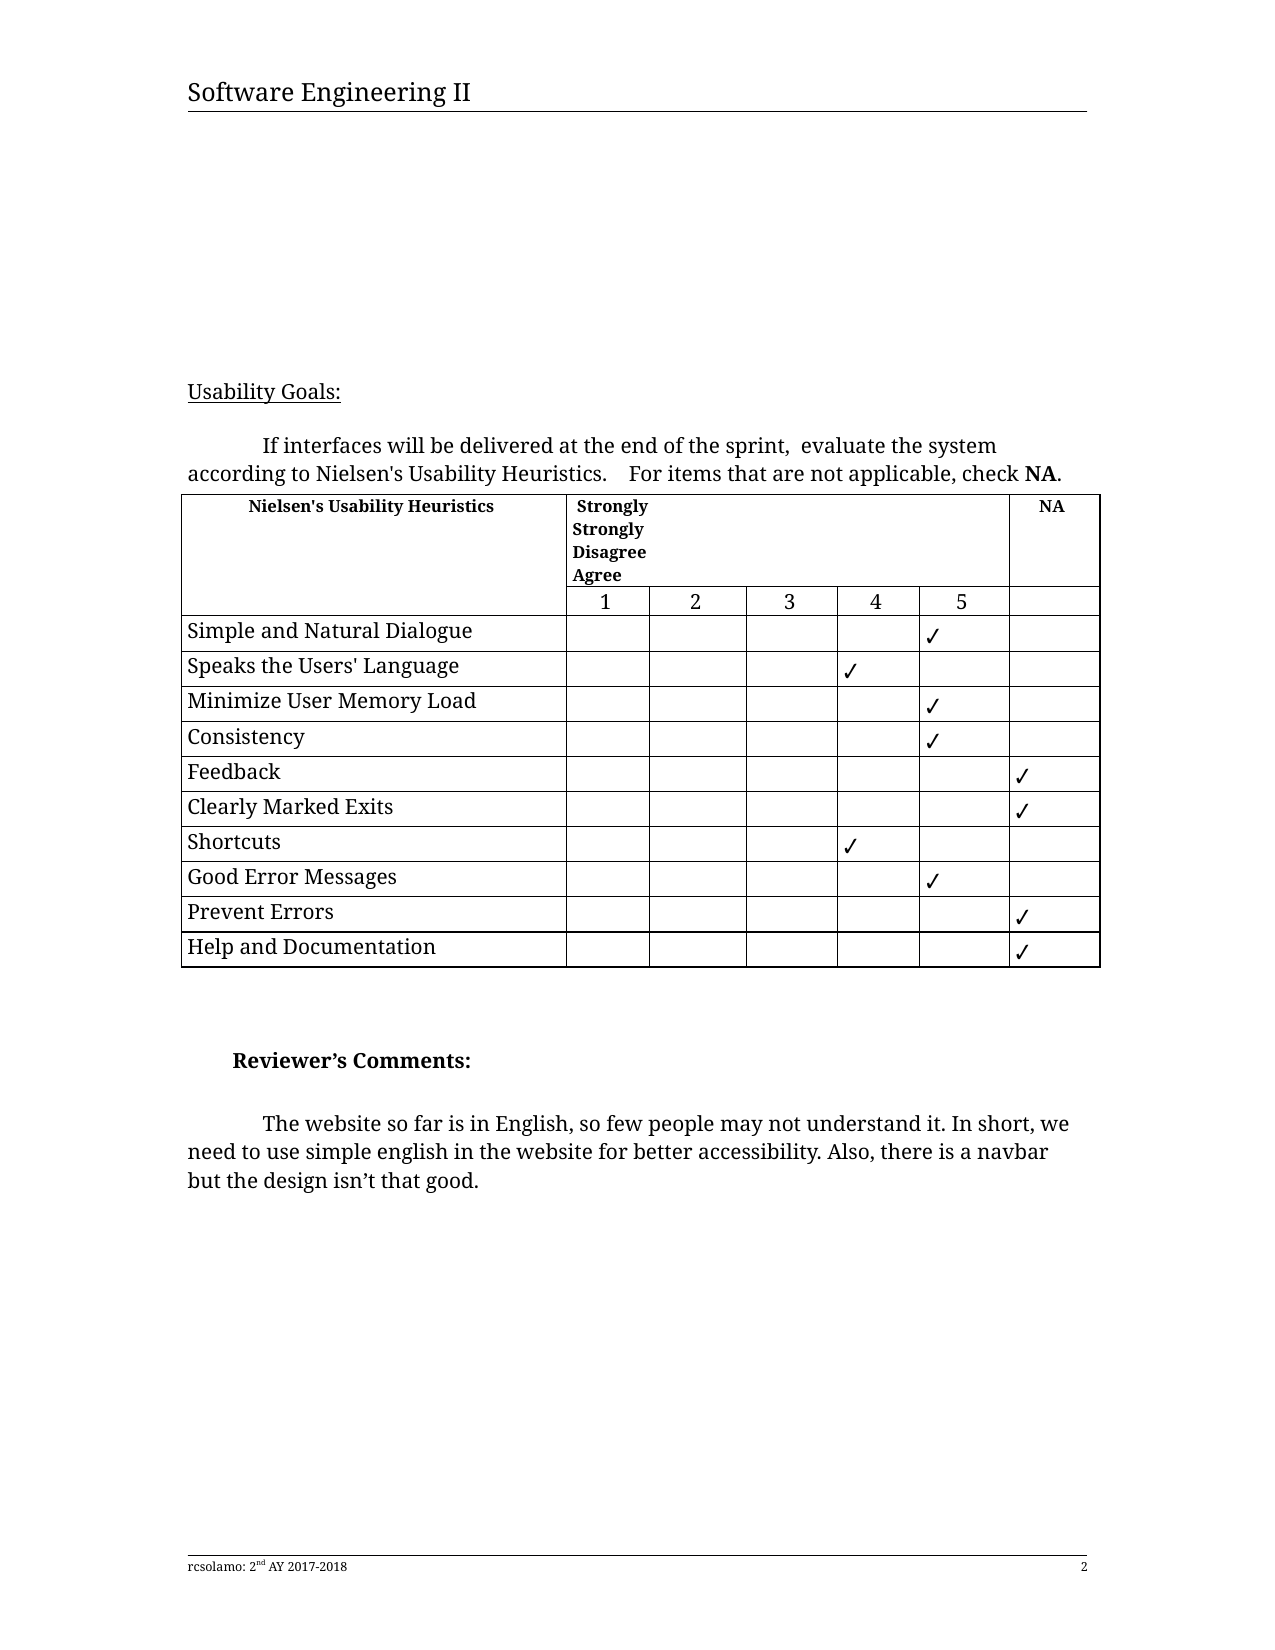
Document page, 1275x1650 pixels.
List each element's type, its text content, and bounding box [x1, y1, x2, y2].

table_cell Feedback [182, 757, 566, 791]
table_cell ✔ [920, 616, 1009, 651]
table_cell [567, 757, 649, 791]
table_cell [838, 722, 919, 756]
table_cell ✔ [920, 862, 1009, 896]
table_cell 3 [747, 587, 837, 615]
table_cell ✔ [1010, 897, 1099, 931]
table_cell [747, 616, 837, 651]
table_cell 5 [920, 587, 1009, 615]
table_cell [920, 933, 1009, 966]
table_cell 2 [650, 587, 746, 615]
table_cell [650, 687, 746, 721]
table_cell Clearly Marked Exits [182, 792, 566, 826]
table_cell [747, 757, 837, 791]
table_cell [747, 827, 837, 861]
table_cell ✔ [1010, 792, 1099, 826]
table_cell [567, 897, 649, 931]
table_cell [838, 862, 919, 896]
table_cell [567, 933, 649, 966]
table_cell [838, 933, 919, 966]
table_cell [838, 897, 919, 931]
text The website so far is in English, so few people may not understand it. In short, we need to use simple english in the website for better accessibility. Also, there is a navbar but the design isn’t that good. [187, 1109, 1087, 1194]
table_cell [747, 933, 837, 966]
table_cell Consistency [182, 722, 566, 756]
subtitle If interfaces will be delivered at the end of the sprint, evaluate the system according to Nielsen's Usability Heuristics. For items that are not applicable, check NA. [187, 431, 1087, 488]
table_cell [650, 652, 746, 686]
text Usability Goals: [187, 377, 1087, 406]
table_cell [567, 862, 649, 896]
table_cell [838, 616, 919, 651]
table_cell [920, 827, 1009, 861]
table_header NA [1010, 495, 1099, 586]
table_cell Minimize User Memory Load [182, 687, 566, 721]
subtitle Reviewer’s Comments: [187, 1046, 1087, 1103]
table_cell Help and Documentation [182, 933, 566, 966]
table_cell 4 [838, 587, 919, 615]
table_cell [1010, 587, 1099, 615]
table_cell [567, 616, 649, 651]
table_cell Shortcuts [182, 827, 566, 861]
table_cell [920, 897, 1009, 931]
table_cell [1010, 827, 1099, 861]
table_cell [838, 687, 919, 721]
table_cell Simple and Natural Dialogue [182, 616, 566, 651]
table_cell [650, 757, 746, 791]
table_cell [838, 757, 919, 791]
table_cell Prevent Errors [182, 897, 566, 931]
table_cell ✔ [1010, 757, 1099, 791]
table_header Strongly Strongly Disagree Agree [567, 495, 1009, 586]
table_cell Speaks the Users' Language [182, 652, 566, 686]
table_cell [1010, 862, 1099, 896]
table_cell 1 [567, 587, 649, 615]
table_cell [650, 616, 746, 651]
table_header Nielsen's Usability Heuristics [182, 495, 566, 615]
table_cell [920, 757, 1009, 791]
table_cell [567, 792, 649, 826]
table_cell [747, 792, 837, 826]
table_cell [1010, 616, 1099, 651]
table_cell [920, 652, 1009, 686]
table_cell [1010, 652, 1099, 686]
table_cell [747, 687, 837, 721]
table_cell ✔ [920, 687, 1009, 721]
table_cell ✔ [838, 652, 919, 686]
table_cell [650, 792, 746, 826]
table_cell ✔ [838, 827, 919, 861]
table_cell [650, 933, 746, 966]
table_cell [1010, 687, 1099, 721]
table_cell [650, 862, 746, 896]
table_cell [838, 792, 919, 826]
table_cell [747, 722, 837, 756]
table_cell Good Error Messages [182, 862, 566, 896]
table_cell ✔ [920, 722, 1009, 756]
table_cell [567, 827, 649, 861]
table_cell [747, 862, 837, 896]
table_cell [747, 652, 837, 686]
table_cell [650, 897, 746, 931]
table_cell [920, 792, 1009, 826]
table_cell [567, 722, 649, 756]
table_cell [567, 652, 649, 686]
table_cell [747, 897, 837, 931]
table_cell ✔ [1010, 933, 1099, 966]
table_cell [567, 687, 649, 721]
table_cell [650, 827, 746, 861]
table_cell [1010, 722, 1099, 756]
table_cell [650, 722, 746, 756]
